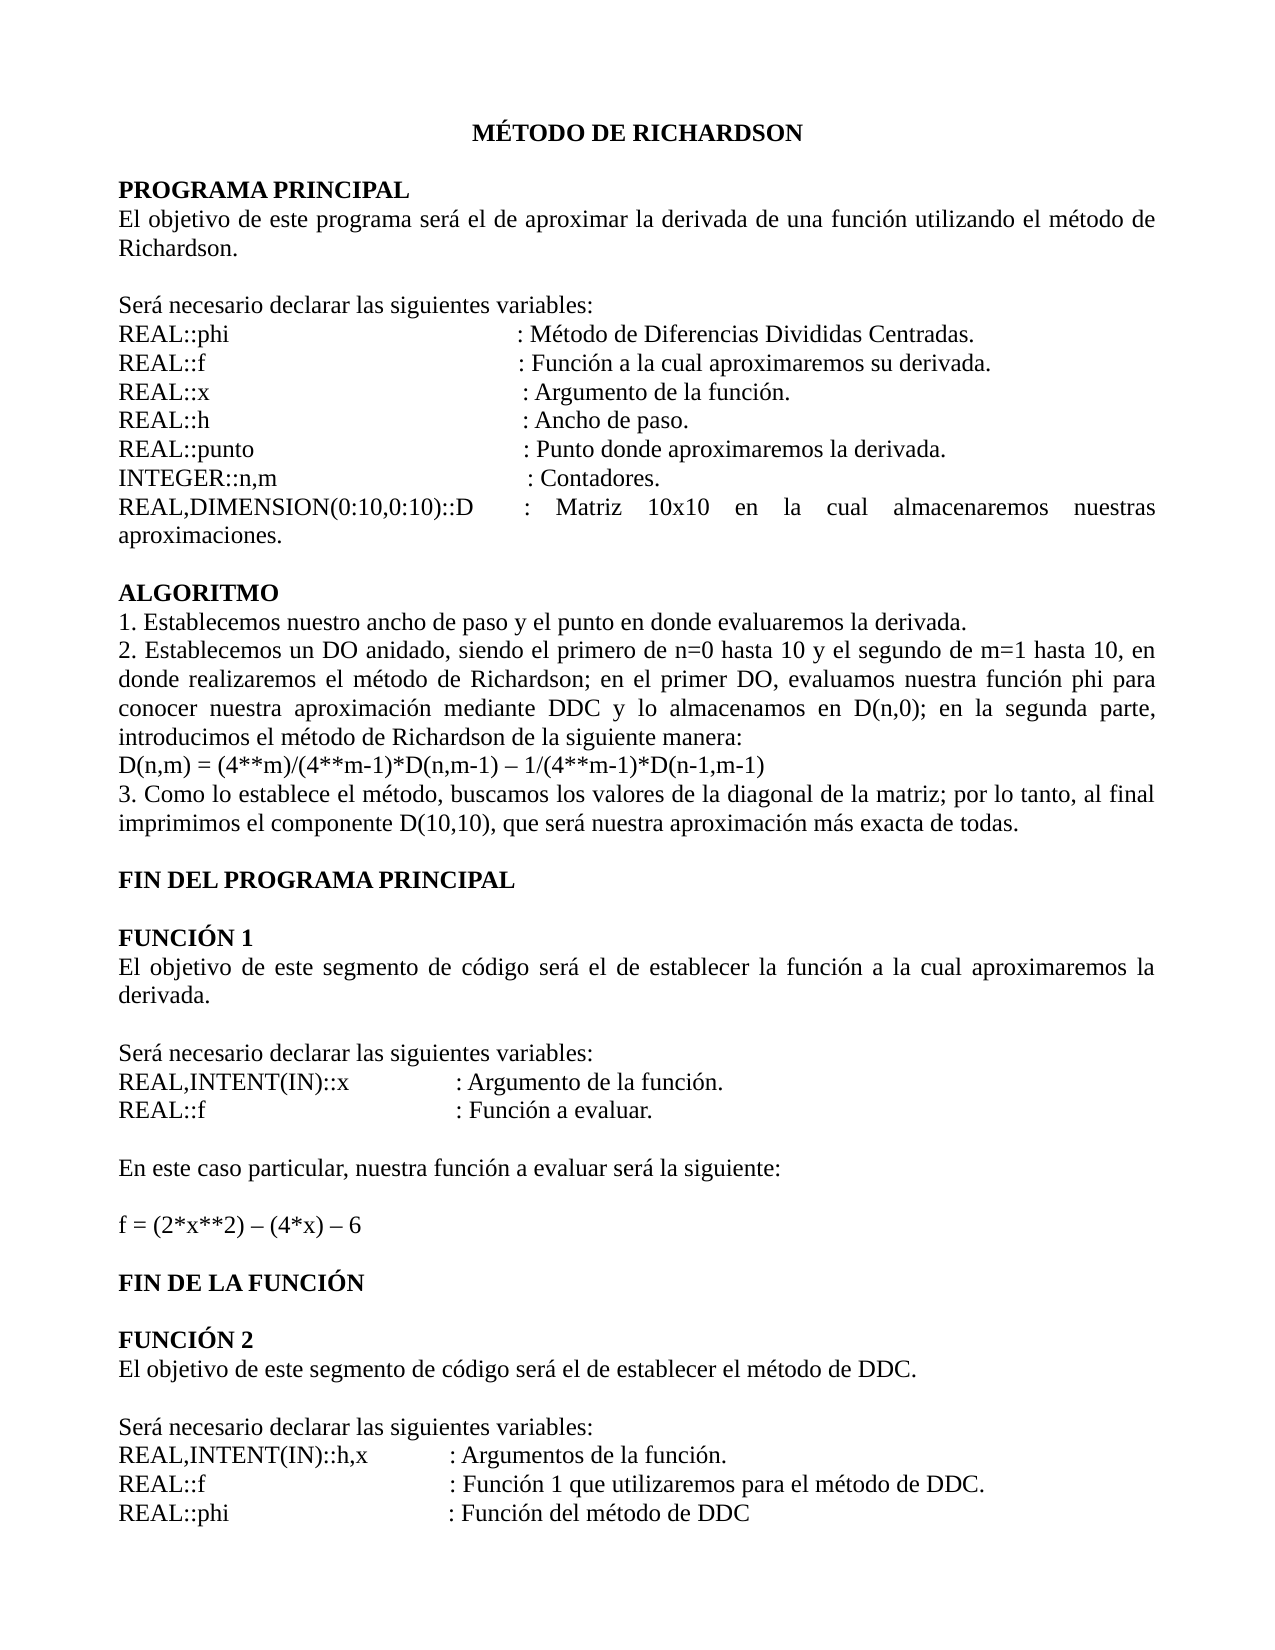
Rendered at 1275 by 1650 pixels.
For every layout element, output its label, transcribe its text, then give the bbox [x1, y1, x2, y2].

text INTEGER::n,m : Contadores. [118, 463, 1157, 492]
text 2. Establecemos un DO anidado, siendo el primero de n=0 hasta 10 y el segundo de m=1 hasta 10, en donde realizaremos el método de Richardson; en el primer DO, evaluamos nuestra función phi para conocer nuestra aproximación mediante DDC y lo almacenamos en D(n,0); en la segunda parte, introducimos el método de Richardson de la siguiente manera: [118, 636, 1157, 751]
text REAL::f : Función a la cual aproximaremos su derivada. [118, 348, 1157, 377]
text REAL::phi : Método de Diferencias Divididas Centradas. [118, 319, 1157, 348]
text MÉTODO DE RICHARDSON [118, 118, 1157, 147]
text ALGORITMO [118, 578, 1157, 607]
text El objetivo de este segmento de código será el de establecer el método de DDC. [118, 1354, 1157, 1383]
text FUNCIÓN 2 [118, 1326, 1157, 1354]
text REAL::f : Función 1 que utilizaremos para el método de DDC. [118, 1469, 1157, 1498]
text FIN DEL PROGRAMA PRINCIPAL [118, 866, 1157, 894]
text REAL::x : Argumento de la función. [118, 377, 1157, 406]
text f = (2*x**2) – (4*x) – 6 [118, 1211, 1157, 1239]
text REAL,INTENT(IN)::x : Argumento de la función. [118, 1067, 1157, 1096]
text FUNCIÓN 1 [118, 923, 1157, 952]
text Será necesario declarar las siguientes variables: [118, 1038, 1157, 1067]
text REAL::f : Función a evaluar. [118, 1096, 1157, 1124]
text En este caso particular, nuestra función a evaluar será la siguiente: [118, 1153, 1157, 1182]
text REAL::h : Ancho de paso. [118, 406, 1157, 434]
text REAL,INTENT(IN)::h,x : Argumentos de la función. [118, 1441, 1157, 1469]
text D(n,m) = (4**m)/(4**m-1)*D(n,m-1) – 1/(4**m-1)*D(n-1,m-1) [118, 751, 1157, 779]
text REAL,DIMENSION(0:10,0:10)::D : Matriz 10x10 en la cual almacenaremos nuestras aproximaciones. [118, 492, 1157, 549]
text 3. Como lo establece el método, buscamos los valores de la diagonal de la matriz; por lo tanto, al final imprimimos el componente D(10,10), que será nuestra aproximación más exacta de todas. [118, 779, 1157, 837]
text El objetivo de este programa será el de aproximar la derivada de una función utilizando el método de Richardson. [118, 204, 1157, 262]
text Será necesario declarar las siguientes variables: [118, 1412, 1157, 1441]
text PROGRAMA PRINCIPAL [118, 176, 1157, 204]
text REAL::phi : Función del método de DDC [118, 1498, 1157, 1527]
text El objetivo de este segmento de código será el de establecer la función a la cual aproximaremos la derivada. [118, 952, 1157, 1009]
text FIN DE LA FUNCIÓN [118, 1268, 1157, 1297]
text REAL::punto : Punto donde aproximaremos la derivada. [118, 434, 1157, 463]
text 1. Establecemos nuestro ancho de paso y el punto en donde evaluaremos la derivada. [118, 607, 1157, 636]
text Será necesario declarar las siguientes variables: [118, 291, 1157, 319]
